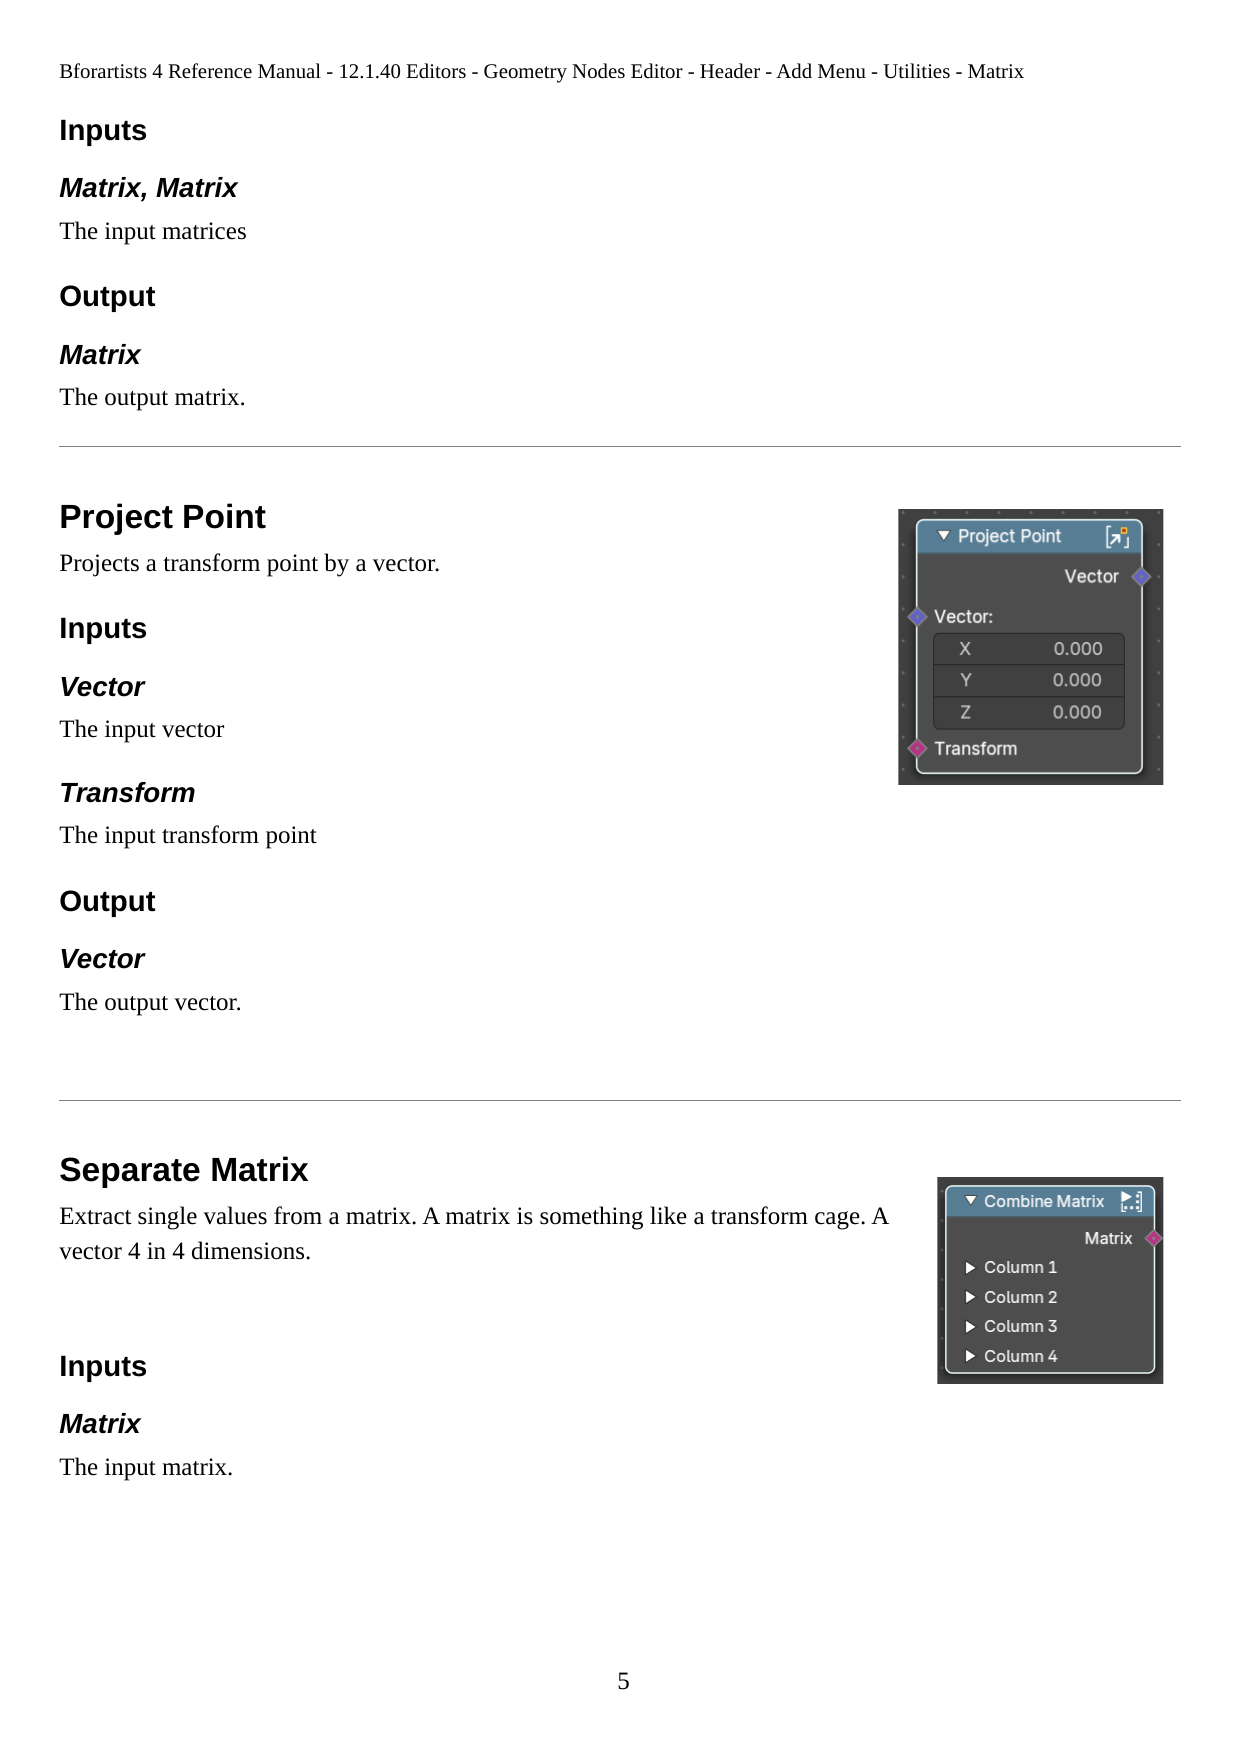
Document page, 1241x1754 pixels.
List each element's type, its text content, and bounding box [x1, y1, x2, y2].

subtitle Output [59, 884, 1181, 918]
subtitle Matrix [59, 338, 1181, 370]
subtitle Inputs [59, 611, 898, 645]
subtitle Vector [59, 943, 1181, 975]
text The input matrix. [59, 1452, 1181, 1481]
subtitle Matrix [59, 1407, 1181, 1439]
subtitle [1164, 670, 1181, 702]
text Projects a transform point by a vector. [59, 548, 898, 576]
subtitle [1164, 1349, 1181, 1382]
subtitle Inputs [59, 113, 1181, 146]
subtitle Vector [59, 670, 898, 702]
text Extract single values from a matrix. A matrix is something like a transform cage. A vector 4 in 4 dimensions. [59, 1201, 937, 1265]
subtitle Matrix, Matrix [59, 171, 1181, 203]
text [1164, 714, 1181, 743]
subtitle Transform [59, 776, 1181, 808]
picture [937, 1177, 1164, 1384]
text The input vector [59, 714, 898, 743]
text The output vector. [59, 987, 1181, 1016]
text The output matrix. [59, 382, 1181, 411]
subtitle Separate Matrix [59, 1150, 1181, 1189]
text The input transform point [59, 820, 1181, 849]
picture [898, 509, 1164, 785]
subtitle Output [59, 279, 1181, 313]
subtitle Project Point [59, 497, 1181, 535]
subtitle Inputs [59, 1349, 937, 1382]
subtitle [1164, 611, 1181, 645]
text The input matrices [59, 216, 1181, 244]
